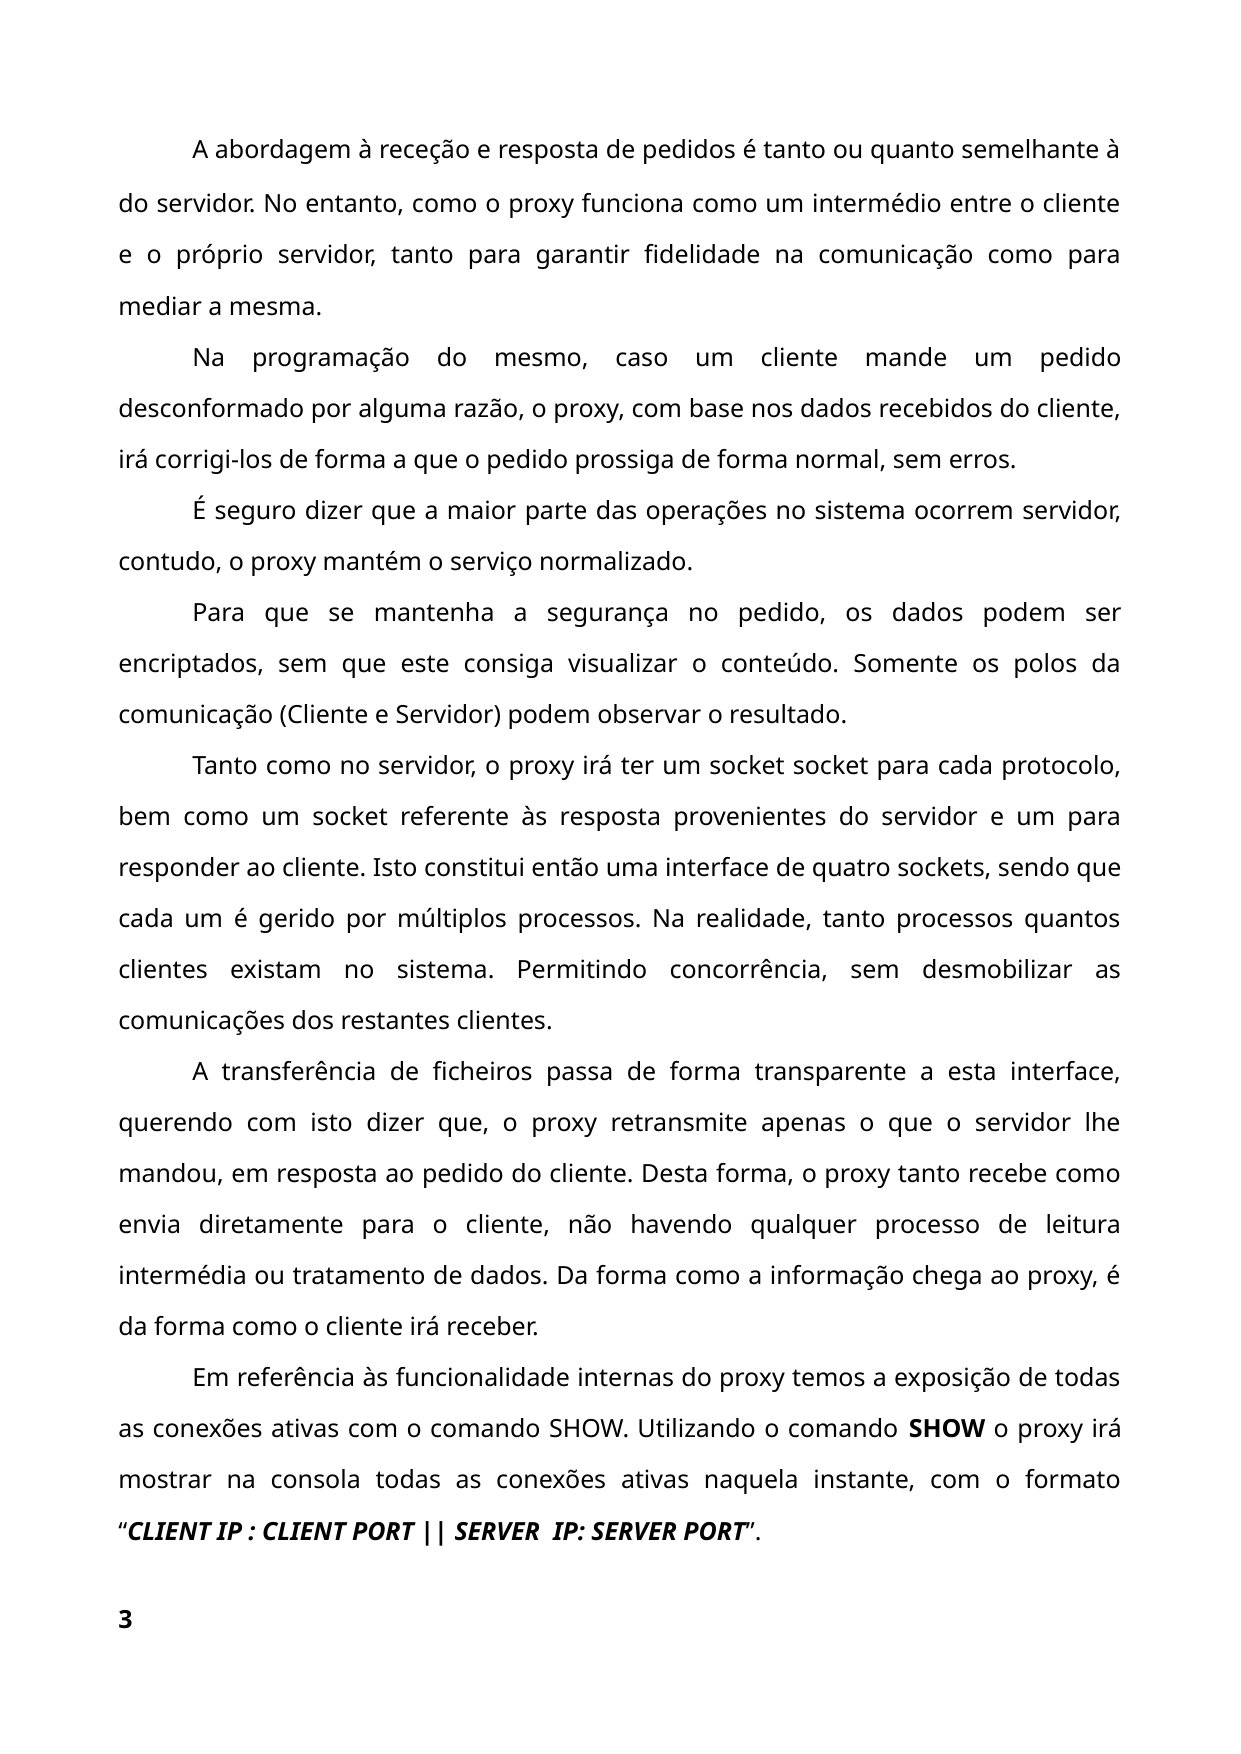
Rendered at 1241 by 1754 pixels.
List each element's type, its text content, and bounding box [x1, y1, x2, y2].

text É seguro dizer que a maior parte das operações no sistema ocorrem servidor, contudo, o proxy mantém o serviço normalizado. [118, 492, 1122, 577]
text A transferência de ficheiros passa de forma transparente a esta interface, querendo com isto dizer que, o proxy retransmite apenas o que o servidor lhe mandou, em resposta ao pedido do cliente. Desta forma, o proxy tanto recebe como envia diretamente para o cliente, não havendo qualquer processo de leitura intermédia ou tratamento de dados. Da forma como a informação chega ao proxy, é da forma como o cliente irá receber. [118, 1054, 1122, 1343]
text Em referência às funcionalidade internas do proxy temos a exposição de todas as conexões ativas com o comando SHOW. Utilizando o comando SHOW o proxy irá mostrar na consola todas as conexões ativas naquela instante, com o formato “CLIENT IP : CLIENT PORT || SERVER IP: SERVER PORT”. [118, 1360, 1122, 1547]
text Na programação do mesmo, caso um cliente mande um pedido desconformado por alguma razão, o proxy, com base nos dados recebidos do cliente, irá corrigi-los de forma a que o pedido prossiga de forma normal, sem erros. [118, 339, 1122, 475]
text Tanto como no servidor, o proxy irá ter um socket socket para cada protocolo, bem como um socket referente às resposta provenientes do servidor e um para responder ao cliente. Isto constitui então uma interface de quatro sockets, sendo que cada um é gerido por múltiplos processos. Na realidade, tanto processos quantos clientes existam no sistema. Permitindo concorrência, sem desmobilizar as comunicações dos restantes clientes. [118, 748, 1122, 1037]
text Para que se mantenha a segurança no pedido, os dados podem ser encriptados, sem que este consiga visualizar o conteúdo. Somente os polos da comunicação (Cliente e Servidor) podem observar o resultado. [118, 594, 1122, 731]
text A abordagem à receção e resposta de pedidos é tanto ou quanto semelhante à do servidor. No entanto, como o proxy funciona como um intermédio entre o cliente e o próprio servidor, tanto para garantir fidelidade na comunicação como para mediar a mesma. [118, 118, 1122, 322]
